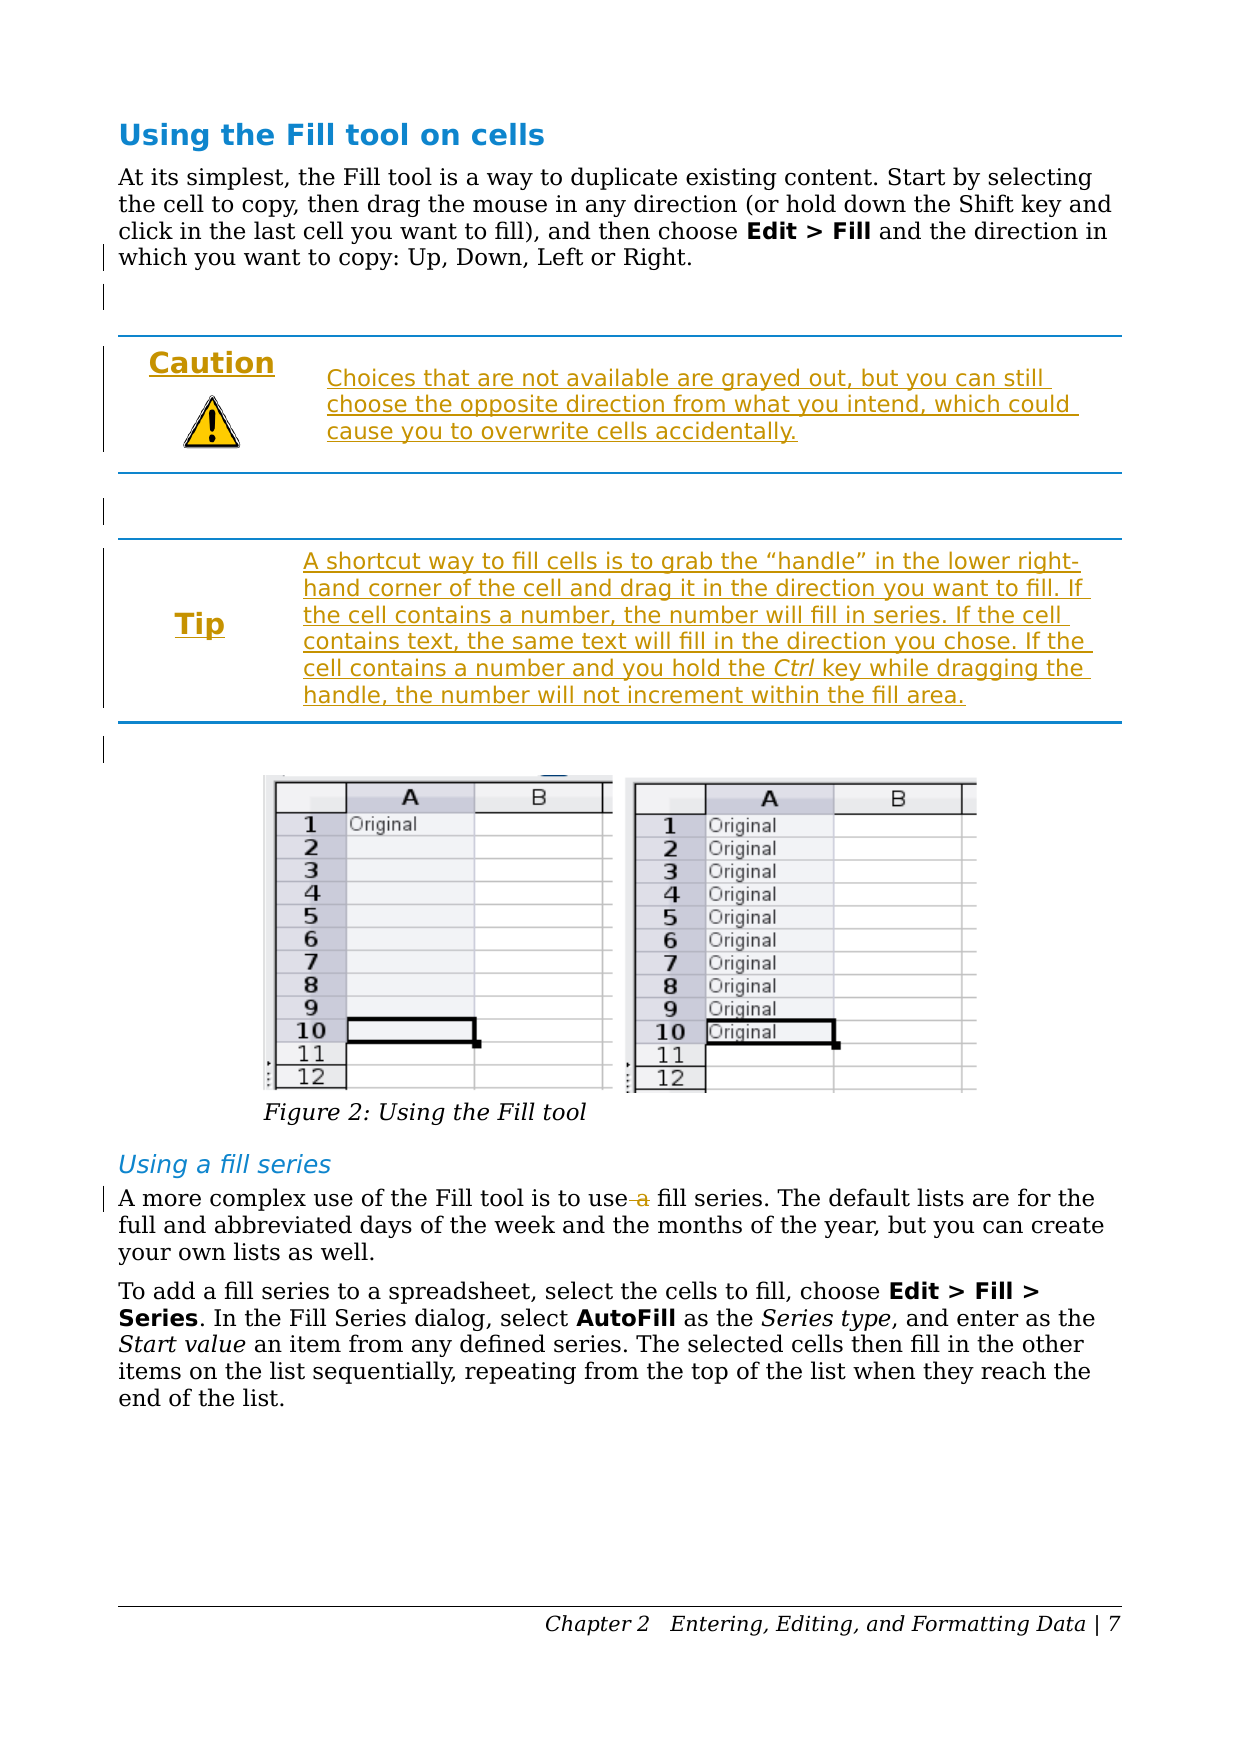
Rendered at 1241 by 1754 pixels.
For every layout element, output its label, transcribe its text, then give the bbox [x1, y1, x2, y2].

text To add a fill series to a spreadsheet, select the cells to fill, choose Edit > Fill > Series. In the Fill Series dialog, select AutoFill as the Series type, and enter as the Start value an item from any defined series. The selected cells then fill in the other items on the list sequentially, repeating from the top of the list when they reach the end of the list. [118, 1278, 1122, 1411]
picture [179, 391, 244, 452]
picture [263, 775, 977, 1093]
subtitle Using the Fill tool on cells [118, 118, 1122, 152]
table_header Choices that are not available are grayed out, but you can still choose the opposite direction from what you intend, which could cause you to overwrite cells accidentally. [305, 337, 1122, 472]
table_header Tip [118, 540, 281, 721]
table_header A shortcut way to fill cells is to grab the “handle” in the lower right-hand corner of the cell and drag it in the direction you want to fill. If the cell contains a number, the number will fill in series. If the cell contains text, the same text will fill in the direction you chose. If the cell contains a number and you hold the Ctrl key while dragging the handle, the number will not increment within the fill area. [281, 540, 1122, 721]
text Figure 2: Using the Fill tool [263, 1099, 977, 1126]
table_header Caution [118, 337, 305, 472]
text At its simplest, the Fill tool is a way to duplicate existing content. Start by selecting the cell to copy, then drag the mouse in any direction (or hold down the Shift key and click in the last cell you want to fill), and then choose Edit > Fill and the direction in which you want to copy: Up, Down, Left or Right. [118, 164, 1122, 271]
text A more complex use of the Fill tool is to use fill series. The default lists are for the full and abbreviated days of the week and the months of the year, but you can create your own lists as well. [118, 1186, 1122, 1266]
subtitle Using a fill series [118, 1150, 1122, 1179]
